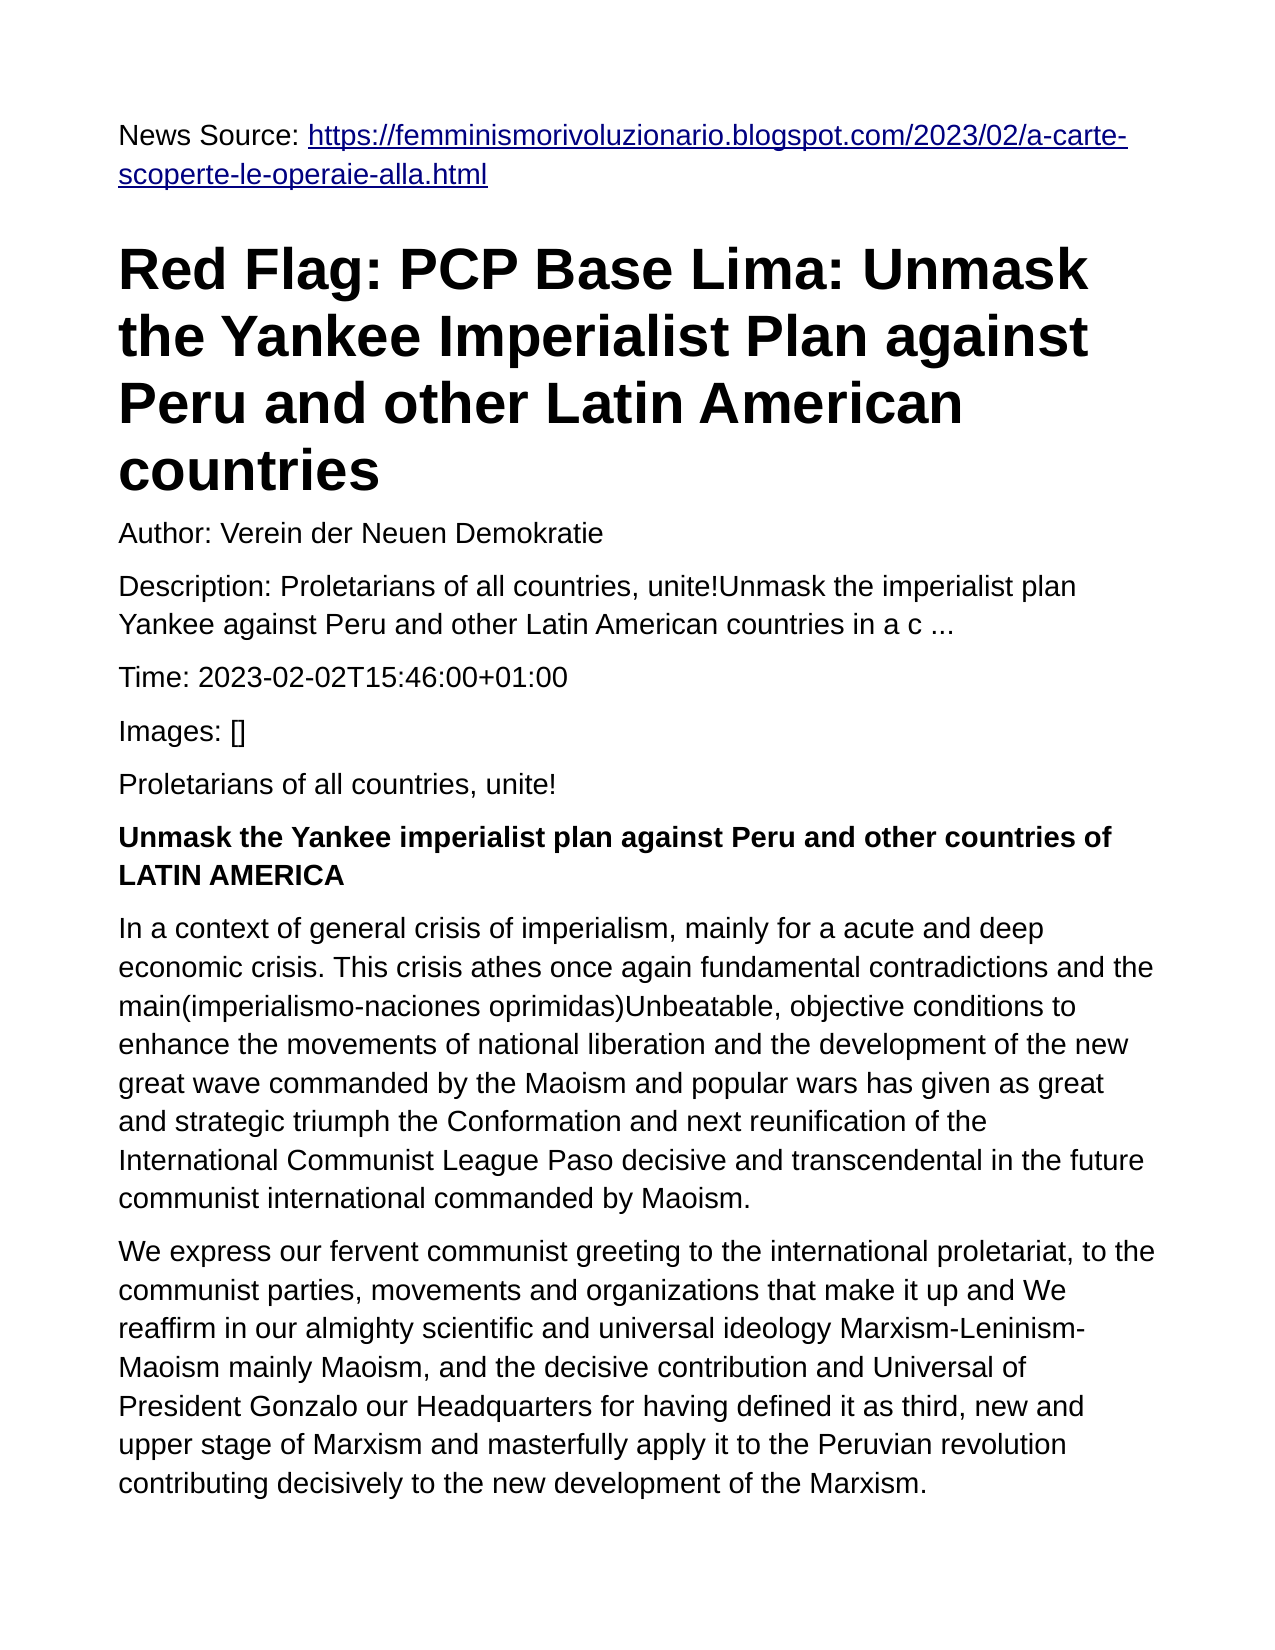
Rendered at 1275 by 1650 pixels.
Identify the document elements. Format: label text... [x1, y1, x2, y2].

text Author: Verein der Neuen Demokratie [118, 516, 1157, 549]
text In a context of general crisis of imperialism, mainly for a acute and deep economic crisis. This crisis athes once again fundamental contradictions and the main(imperialismo-naciones oprimidas)Unbeatable, objective conditions to enhance the movements of national liberation and the development of the new great wave commanded by the Maoism and popular wars has given as great and strategic triumph the Conformation and next reunification of the International Communist League Paso decisive and transcendental in the future communist international commanded by Maoism. [118, 911, 1157, 1215]
text Time: 2023-02-02T15:46:00+01:00 [118, 660, 1157, 694]
text News Source: https://femminismorivoluzionario.blogspot.com/2023/02/a-carte-scoperte-le-operaie-alla.html [118, 118, 1157, 190]
text Proletarians of all countries, unite! [118, 767, 1157, 800]
text Description: Proletarians of all countries, unite!Unmask the imperialist plan Yankee against Peru and other Latin American countries in a c ... [118, 569, 1157, 641]
subtitle Red Flag: PCP Base Lima: Unmask the Yankee Imperialist Plan against Peru and other Latin American countries [118, 235, 1157, 503]
text Unmask the Yankee imperialist plan against Peru and other countries of LATIN AMERICA [118, 820, 1157, 892]
text Images: [] [118, 713, 1157, 747]
text We express our fervent communist greeting to the international proletariat, to the communist parties, movements and organizations that make it up and We reaffirm in our almighty scientific and universal ideology Marxism-Leninism-Maoism mainly Maoism, and the decisive contribution and Universal of President Gonzalo our Headquarters for having defined it as third, new and upper stage of Marxism and masterfully apply it to the Peruvian revolution contributing decisively to the new development of the Marxism. [118, 1234, 1157, 1499]
